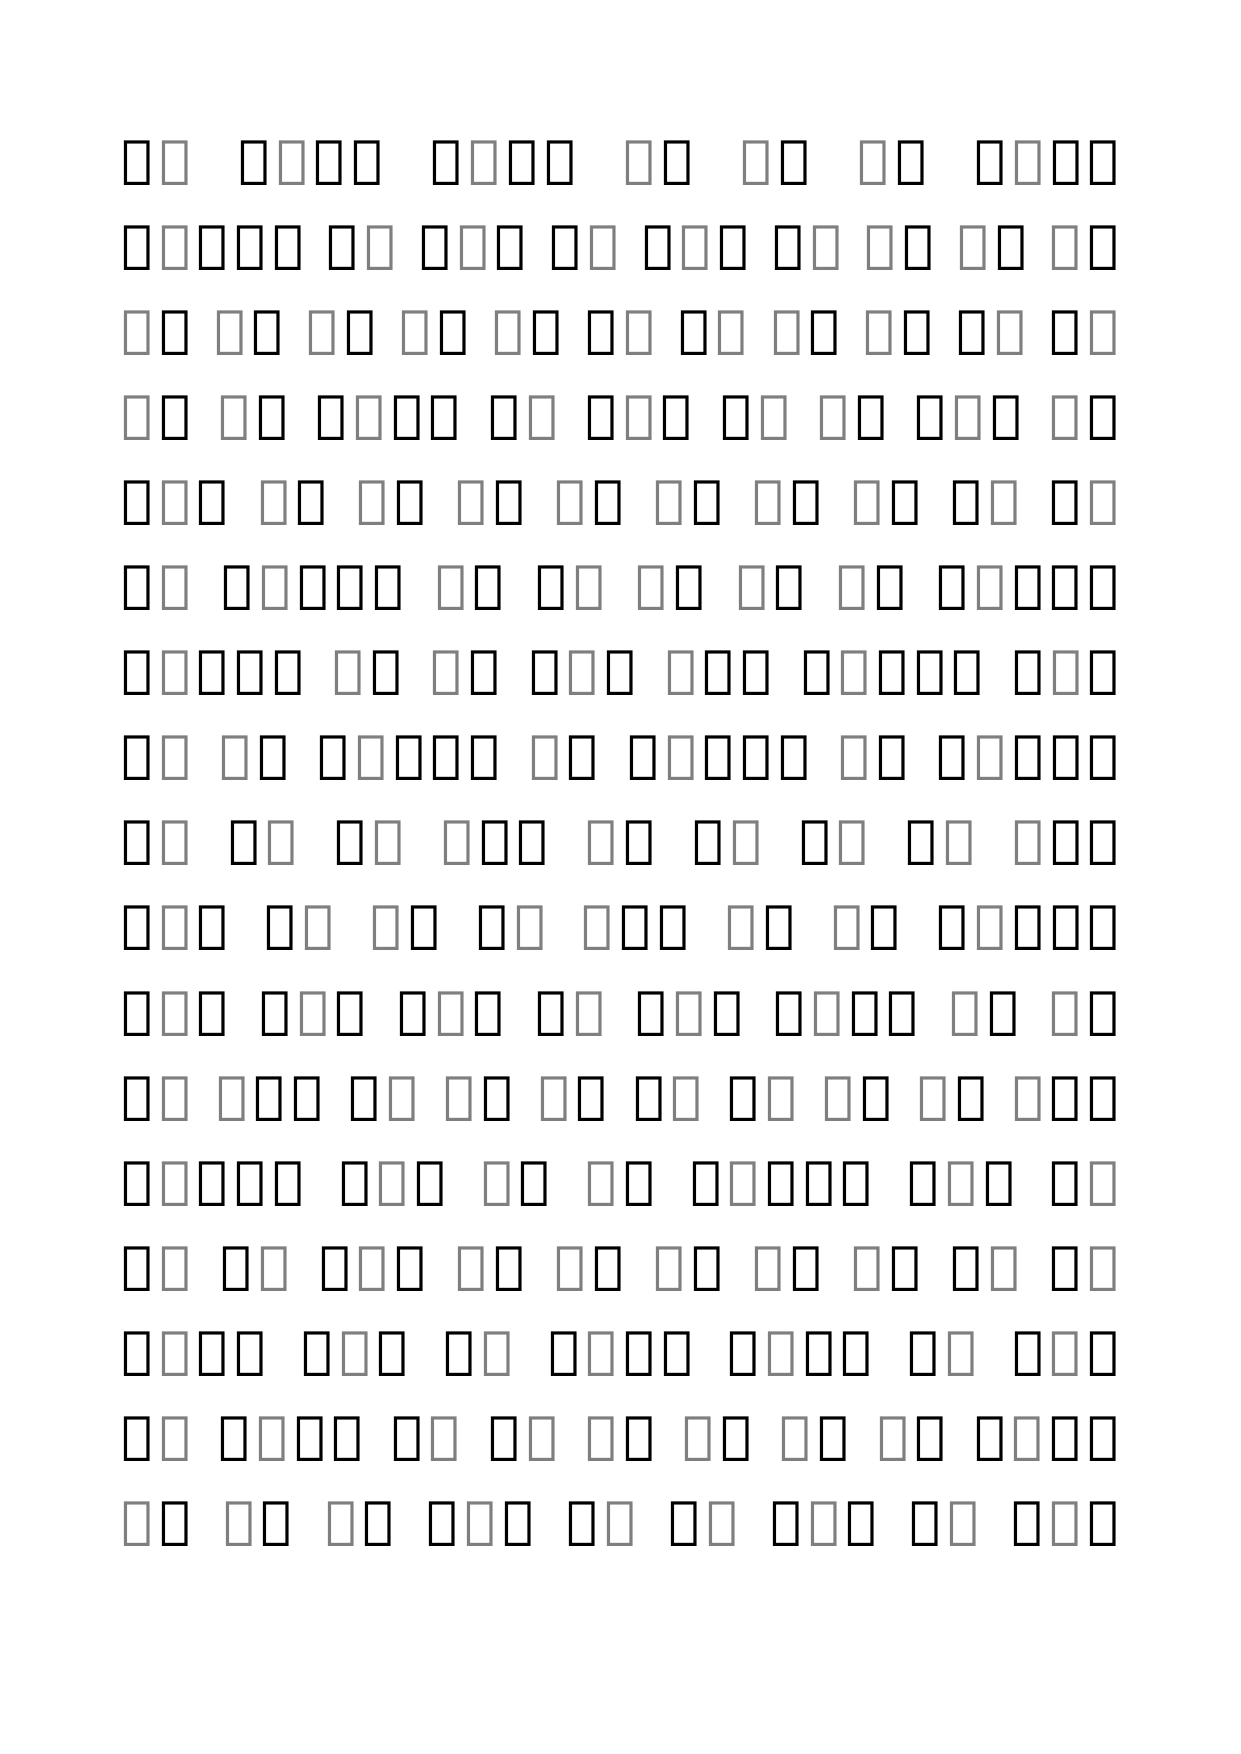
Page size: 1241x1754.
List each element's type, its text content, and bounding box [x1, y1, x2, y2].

text 󶉷󶡟 󶉸󶡟󶒽󶕁 󶉹󶡟󶎫󶕂 󶡟󶕃 󶡟󶎬 󶡟󶎭 󶉺󶡟󶎮󶒾 󶉻󶡟󶎯󶒿󶕄 󶉼󶡟 󶉽󶡟󶎰 󶉾󶡟 󶉿󶡟󶎱 󶊀󶡟 󶡟󶎲 󶡟󶎳 󶡟󶎴 󶡟󶎵 󶡟󶎶 󶡟󶎷 󶡟󶎸 󶡟󶎹 󶊁󶡟 󶊂󶡟 󶡟󶎺 󶡟󶎻 󶊃󶡟 󶊄󶡟 󶡟󶎼 󶡟󶎽 󶊅󶡟󶎾󶓀 󶊆󶡟 󶊇󶡟󶕅 󶊈󶡟 󶡟󶕆 󶊉󶡟󶎿 󶡟󶏀 󶊊󶡟󶏁 󶡟󶏂 󶡟󶏃 󶡟󶏄 󶡟󶏅 󶡟󶏆 󶡟󶏇 󶡟󶏈 󶊋󶡟 󶊌󶡟 󶊍󶡟 󶊎󶡟󶏉󶓁󶕇 󶡟󶏊 󶊏󶡟 󶡟󶏋 󶡟󶏌 󶡟󶏍 󶊐󶡟󶏎󶓂󶕈 󶊑󶡟󶏏󶓃󶕉 󶡟󶏐 󶡟󶓄 󶊒󶡟󶏑 󶡟󶓅󶕊 󶊓󶡟󶏒󶓆󶕋 󶊔󶡟󶏓 󶊕󶡟 󶡟󶏔 󶊖󶡟󶏕󶓇󶕌 󶡟󶏖 󶊗󶡟󶏗󶓈󶕍 󶡟󶕎 󶊘󶡟󶏘󶓉󶕏 󶊙󶡟 󶊚󶡟 󶊛󶡟 󶡟󶏙󶓊 󶡟󶏚 󶊜󶡟 󶊝󶡟 󶊞󶡟 󶡟󶏛󶓋 󶊟󶡟󶓌 󶊠󶡟 󶡟󶏜 󶊡󶡟 󶡟󶏝󶓍 󶡟󶓎 󶡟󶓏 󶊢󶡟󶏞󶓐󶕐 󶊣󶡟󶏟 󶊤󶡟󶏠 󶊥󶡟󶏡 󶊦󶡟 󶊧󶡟󶏢 󶊨󶡟󶏣󶕑 󶡟󶏤 󶡟󶏥 󶊩󶡟 󶡟󶏦󶓑 󶊪󶡟 󶡟󶏧 󶡟󶏨 󶊫󶡟 󶊬󶡟 󶡟󶏩 󶡟󶓒 󶡟󶏪󶓓 󶊭󶡟󶏫󶓔󶕒 󶊮󶡟󶏬 󶡟󶏭 󶡟󶏮 󶊯󶡟󶏯󶓕󶕓 󶊰󶡟󶏰 󶊱󶡟 󶊲󶡟 󶊳󶡟 󶊴󶡟󶏱 󶡟󶏲 󶡟󶏳 󶡟󶏴 󶡟󶏵 󶡟󶏶 󶊵󶡟 󶊶󶡟 󶊷󶡟󶏷󶕔 󶊸󶡟󶕕 󶊹󶡟 󶊺󶡟󶏸󶕖 󶊻󶡟󶏹󶓖 󶊼󶡟 󶊽󶡟󶕗 󶊾󶡟 󶊿󶡟󶏺󶕘 󶋀󶡟 󶋁󶡟 󶡟󶏻 󶡟󶏼 󶡟󶏽 󶡟󶏾 󶋂󶡟󶏿󶓗 󶡟󶐀 󶡟󶐁 󶡟󶐂 󶋃󶡟󶐃 󶋄󶡟 󶋅󶡟 󶋆󶡟󶐄 󶋇󶡟 󶋈󶡟󶐅 [118, 118, 1122, 1565]
